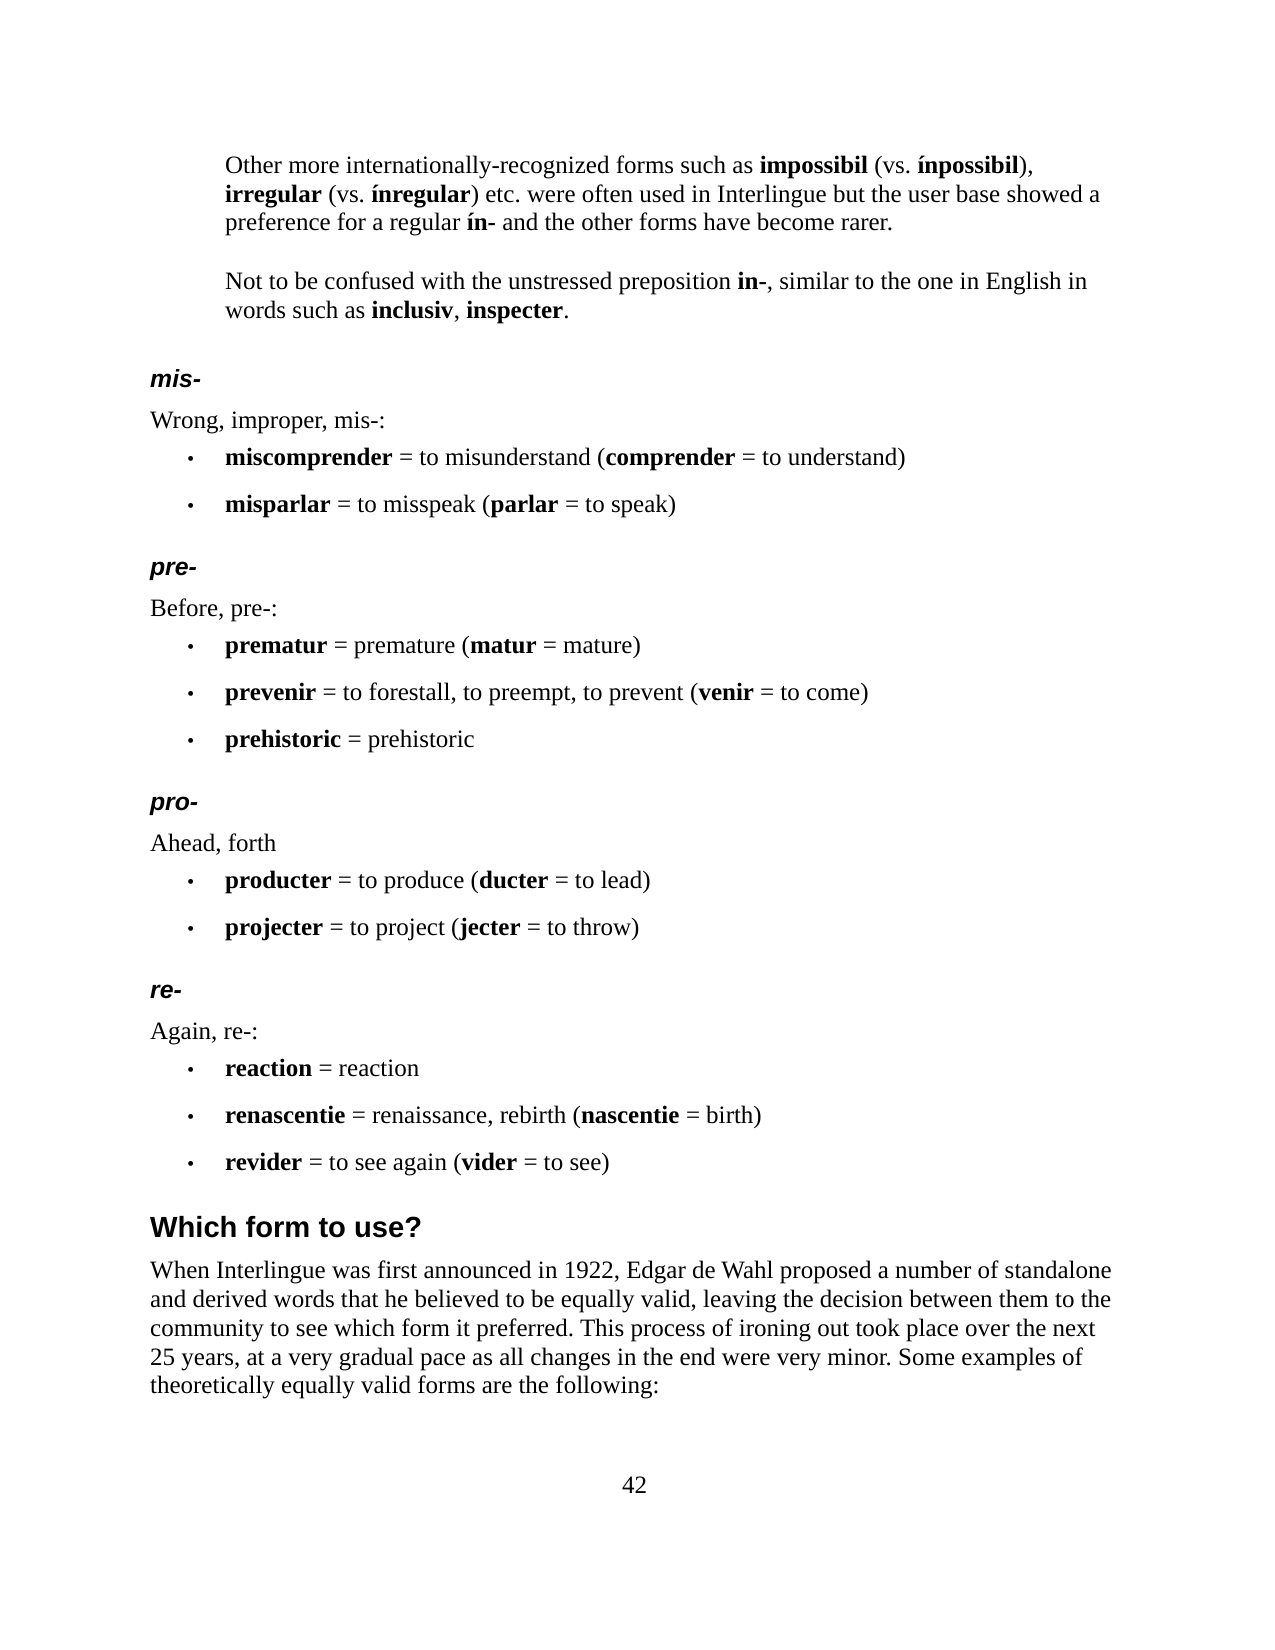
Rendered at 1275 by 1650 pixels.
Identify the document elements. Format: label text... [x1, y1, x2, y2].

list renascentie = renaissance, rebirth (nascentie = birth) [187, 1100, 1125, 1129]
list misparlar = to misspeak (parlar = to speak) [187, 489, 1125, 518]
list prevenir = to forestall, to preempt, to prevent (venir = to come) [187, 677, 1125, 706]
text Not to be confused with the unstressed preposition in-, similar to the one in English in words such as inclusiv, inspecter. [225, 266, 1125, 324]
list prehistoric = prehistoric [187, 724, 1125, 753]
subtitle Which form to use? [150, 1209, 1125, 1243]
subtitle pre- [150, 552, 1125, 580]
list revider = to see again (vider = to see) [187, 1147, 1125, 1176]
text Wrong, improper, mis-: [150, 405, 1125, 433]
list producter = to produce (ducter = to lead) [187, 865, 1125, 894]
subtitle mis- [150, 364, 1125, 392]
list projecter = to project (jecter = to throw) [187, 912, 1125, 941]
list prematur = premature (matur = mature) [187, 631, 1125, 659]
text Ahead, forth [150, 828, 1125, 856]
text Before, pre-: [150, 593, 1125, 622]
list miscomprender = to misunderstand (comprender = to understand) [187, 442, 1125, 471]
subtitle re- [150, 975, 1125, 1003]
list reaction = reaction [187, 1053, 1125, 1082]
subtitle pro- [150, 787, 1125, 815]
text Other more internationally-recognized forms such as impossibil (vs. ínpossibil), irregular (vs. ínregular) etc. were often used in Interlingue but the user base showed a preference for a regular ín- and the other forms have become rarer. [225, 150, 1125, 236]
text Again, re-: [150, 1016, 1125, 1044]
text When Interlingue was first announced in 1922, Edgar de Wahl proposed a number of standalone and derived words that he believed to be equally valid, leaving the decision between them to the community to see which form it preferred. This process of ironing out took place over the next 25 years, at a very gradual pace as all changes in the end were very minor. Some examples of theoretically equally valid forms are the following: [150, 1256, 1125, 1399]
